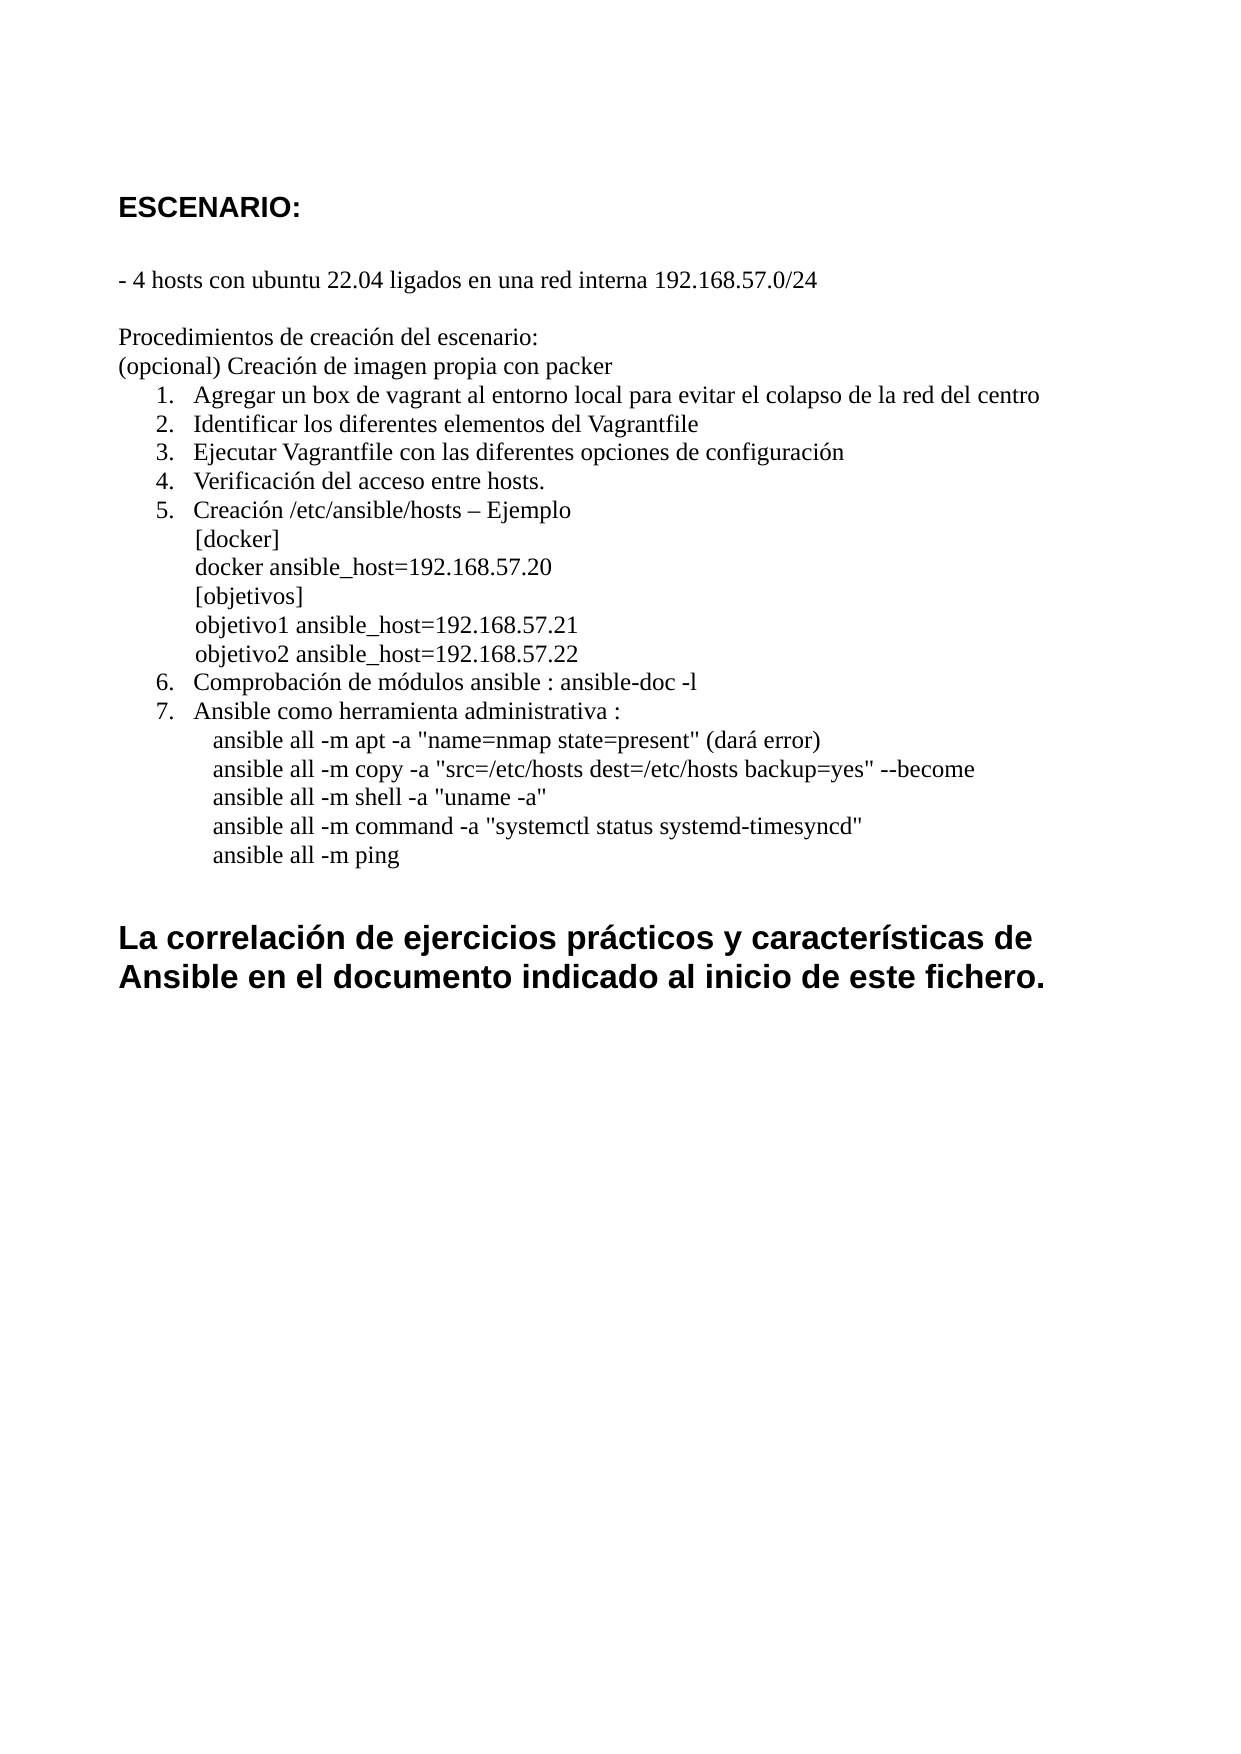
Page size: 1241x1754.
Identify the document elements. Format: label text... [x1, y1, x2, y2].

text [objetivos] [195, 581, 1122, 610]
text docker ansible_host=192.168.57.20 [195, 552, 1122, 581]
text objetivo1 ansible_host=192.168.57.21 [195, 610, 1122, 639]
list Ejecutar Vagrantfile con las diferentes opciones de configuración [156, 437, 1122, 466]
list Agregar un box de vagrant al entorno local para evitar el colapso de la red del centro [156, 380, 1122, 409]
text [docker] [195, 524, 1122, 552]
subtitle ESCENARIO: [118, 190, 1122, 224]
text ansible all -m copy -a "src=/etc/hosts dest=/etc/hosts backup=yes" --become [213, 754, 1122, 782]
list Verificación del acceso entre hosts. [156, 466, 1122, 495]
list Comprobación de módulos ansible : ansible-doc -l [156, 667, 1122, 696]
text objetivo2 ansible_host=192.168.57.22 [195, 639, 1122, 667]
text ansible all -m ping [213, 840, 1122, 869]
text - 4 hosts con ubuntu 22.04 ligados en una red interna 192.168.57.0/24 [118, 265, 1122, 294]
list Creación /etc/ansible/hosts – Ejemplo [156, 495, 1122, 524]
text ansible all -m shell -a "uname -a" [213, 782, 1122, 811]
text ansible all -m command -a "systemctl status systemd-timesyncd" [213, 811, 1122, 840]
text ansible all -m apt -a "name=nmap state=present" (dará error) [213, 725, 1122, 754]
list Ansible como herramienta administrativa : [156, 696, 1122, 725]
subtitle La correlación de ejercicios prácticos y características de Ansible en el documento indicado al inicio de este fichero. [118, 918, 1122, 995]
text (opcional) Creación de imagen propia con packer [118, 351, 1122, 380]
text Procedimientos de creación del escenario: [118, 322, 1122, 351]
list Identificar los diferentes elementos del Vagrantfile [156, 409, 1122, 437]
